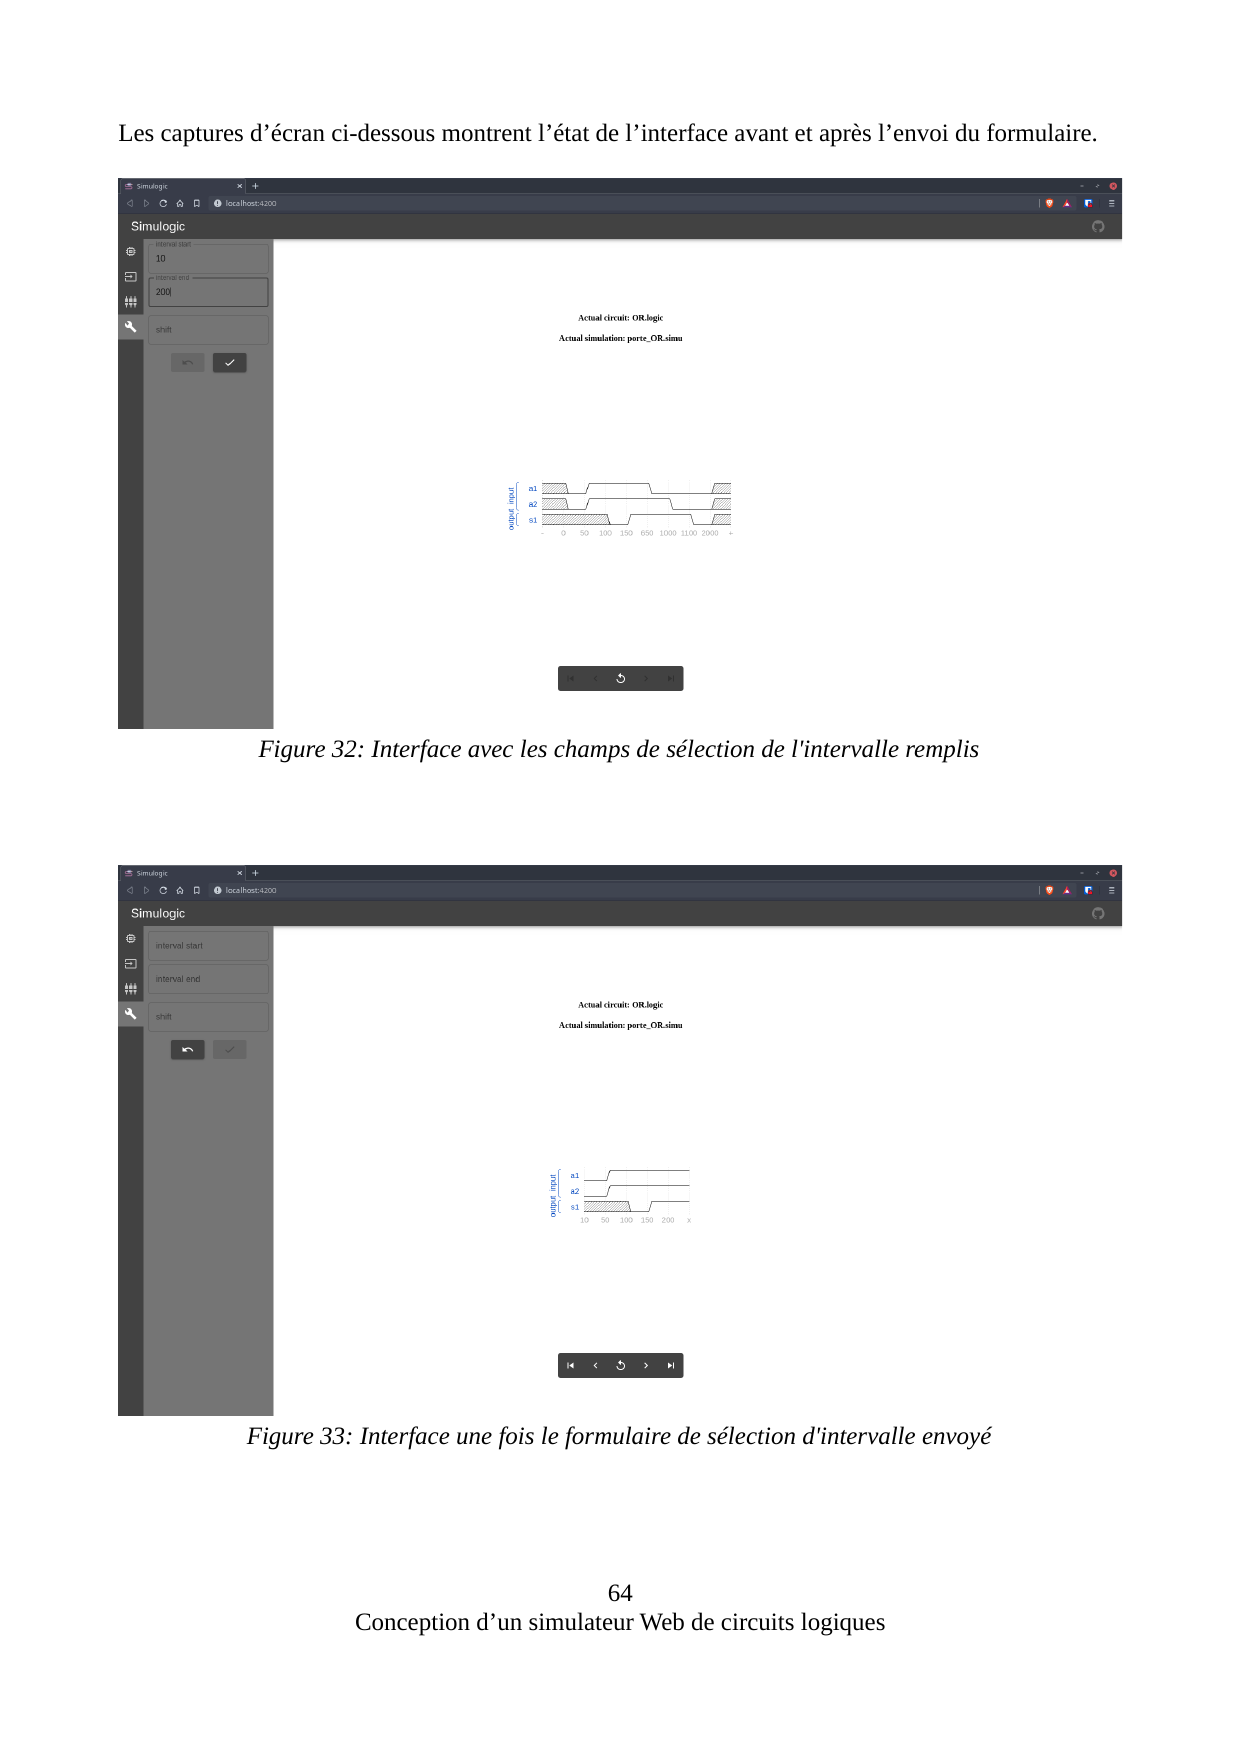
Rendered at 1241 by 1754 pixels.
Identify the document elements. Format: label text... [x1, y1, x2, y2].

picture [118, 178, 1123, 729]
text Figure 32: Interface avec les champs de sélection de l'intervalle remplis [118, 729, 1122, 763]
text Figure 33: Interface une fois le formulaire de sélection d'intervalle envoyé [118, 1416, 1122, 1450]
text Les captures d’écran ci-dessous montrent l’état de l’interface avant et après l’envoi du formulaire. [118, 118, 1122, 147]
picture [118, 865, 1123, 1416]
